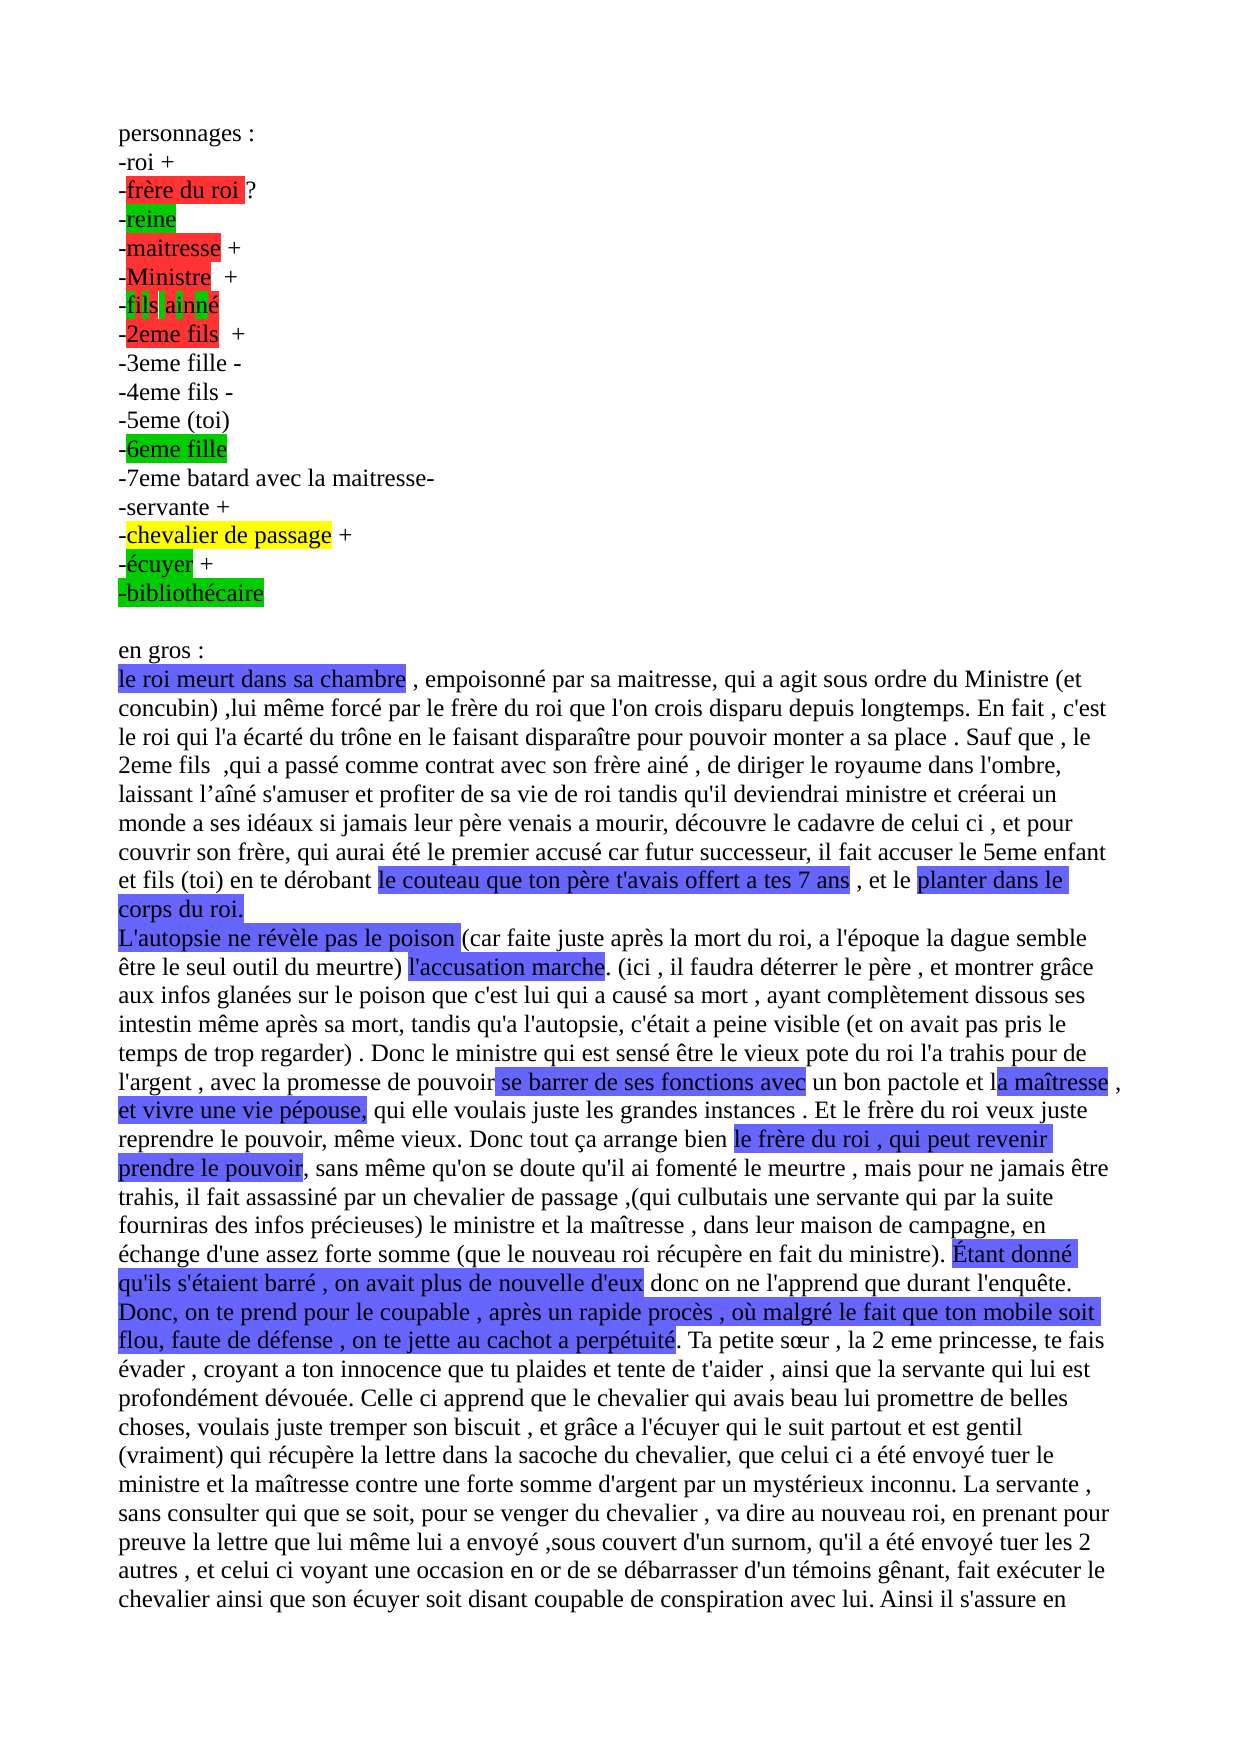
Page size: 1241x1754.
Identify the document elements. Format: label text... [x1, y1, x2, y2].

text -écuyer + -bibliothécaire en gros : le roi meurt dans sa chambre , empoisonné par sa maitresse, qui a agit sous ordre du Ministre (et concubin) ,lui même forcé par le frère du roi que l'on crois disparu depuis longtemps. En fait , c'est le roi qui l'a écarté du trône en le faisant disparaître pour pouvoir monter a sa place . Sauf que , le 2eme fils ,qui a passé comme contrat avec son frère ainé , de diriger le royaume dans l'ombre, laissant l’aîné s'amuser et profiter de sa vie de roi tandis qu'il deviendrai ministre et créerai un monde a ses idéaux si jamais leur père venais a mourir, découvre le cadavre de celui ci , et pour couvrir son frère, qui aurai été le premier accusé car futur successeur, il fait accuser le 5eme enfant et fils (toi) en te dérobant le couteau que ton père t'avais offert a tes 7 ans , et le planter dans le corps du roi. L'autopsie ne révèle pas le poison (car faite juste après la mort du roi, a l'époque la dague semble être le seul outil du meurtre) l'accusation marche. (ici , il faudra déterrer le père , et montrer grâce aux infos glanées sur le poison que c'est lui qui a causé sa mort , ayant complètement dissous ses intestin même après sa mort, tandis qu'a l'autopsie, c'était a peine visible (et on avait pas pris le temps de trop regarder) . Donc le ministre qui est sensé être le vieux pote du roi l'a trahis pour de l'argent , avec la promesse de pouvoir se barrer de ses fonctions avec un bon pactole et la maîtresse , et vivre une vie pépouse, qui elle voulais juste les grandes instances . Et le frère du roi veux juste reprendre le pouvoir, même vieux. Donc tout ça arrange bien le frère du roi , qui peut revenir prendre le pouvoir, sans même qu'on se doute qu'il ai fomenté le meurtre , mais pour ne jamais être trahis, il fait assassiné par un chevalier de passage ,(qui culbutais une servante qui par la suite fourniras des infos précieuses) le ministre et la maîtresse , dans leur maison de campagne, en échange d'une assez forte somme (que le nouveau roi récupère en fait du ministre). Étant donné qu'ils s'étaient barré , on avait plus de nouvelle d'eux donc on ne l'apprend que durant l'enquête. Donc, on te prend pour le coupable , après un rapide procès , où malgré le fait que ton mobile soit flou, faute de défense , on te jette au cachot a perpétuité. Ta petite sœur , la 2 eme princesse, te fais évader , croyant a ton innocence que tu plaides et tente de t'aider , ainsi que la servante qui lui est profondément dévouée. Celle ci apprend que le chevalier qui avais beau lui promettre de belles choses, voulais juste tremper son biscuit , et grâce a l'écuyer qui le suit partout et est gentil (vraiment) qui récupère la lettre dans la sacoche du chevalier, que celui ci a été envoyé tuer le ministre et la maîtresse contre une forte somme d'argent par un mystérieux inconnu. La servante , sans consulter qui que se soit, pour se venger du chevalier , va dire au nouveau roi, en prenant pour preuve la lettre que lui même lui a envoyé ,sous couvert d'un surnom, qu'il a été envoyé tuer les 2 autres , et celui ci voyant une occasion en or de se débarrasser d'un témoins gênant, fait exécuter le chevalier ainsi que son écuyer soit disant coupable de conspiration avec lui. Ainsi il s'assure en [118, 549, 1122, 1613]
text -chevalier de passage + [118, 521, 1122, 549]
text -3eme fille - [118, 348, 1122, 377]
text -servante + [118, 492, 1122, 521]
text personnages : [118, 118, 1122, 147]
text -2eme fils + [118, 319, 1122, 348]
text -fils ainné [118, 291, 1122, 319]
text -Ministre + [118, 262, 1122, 291]
text -4eme fils - [118, 377, 1122, 406]
text -6eme fille [118, 434, 1122, 463]
text -7eme batard avec la maitresse- [118, 463, 1122, 492]
text -5eme (toi) [118, 406, 1122, 434]
text -reine [118, 204, 1122, 233]
text -maitresse + [118, 233, 1122, 262]
text -roi + -frère du roi ? [118, 147, 1122, 204]
